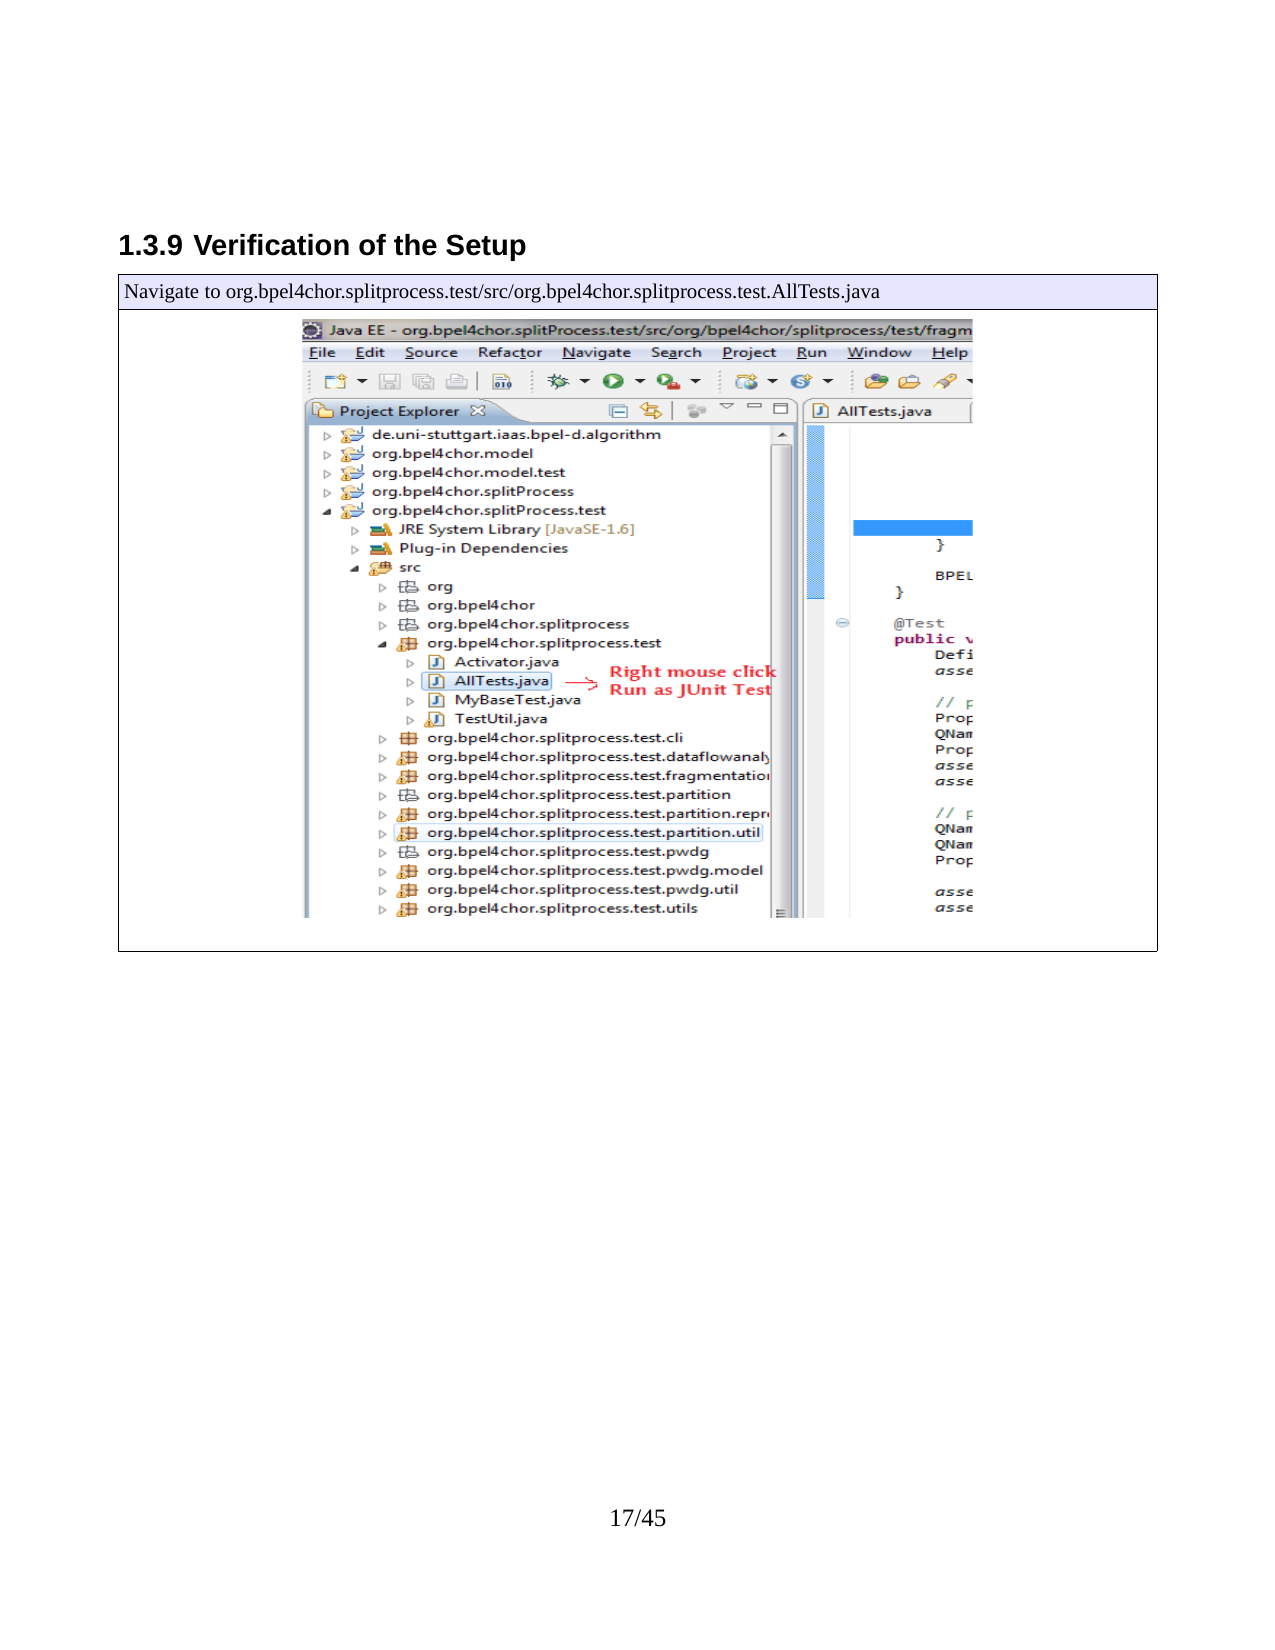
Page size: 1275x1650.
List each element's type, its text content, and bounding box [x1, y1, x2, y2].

picture [302, 319, 973, 918]
table_header Navigate to org.bpel4chor.splitprocess.test/src/org.bpel4chor.splitprocess.test.AllTests.java [119, 275, 1157, 309]
table_cell [119, 310, 1157, 951]
subtitle Verification of the Setup [118, 229, 1157, 262]
